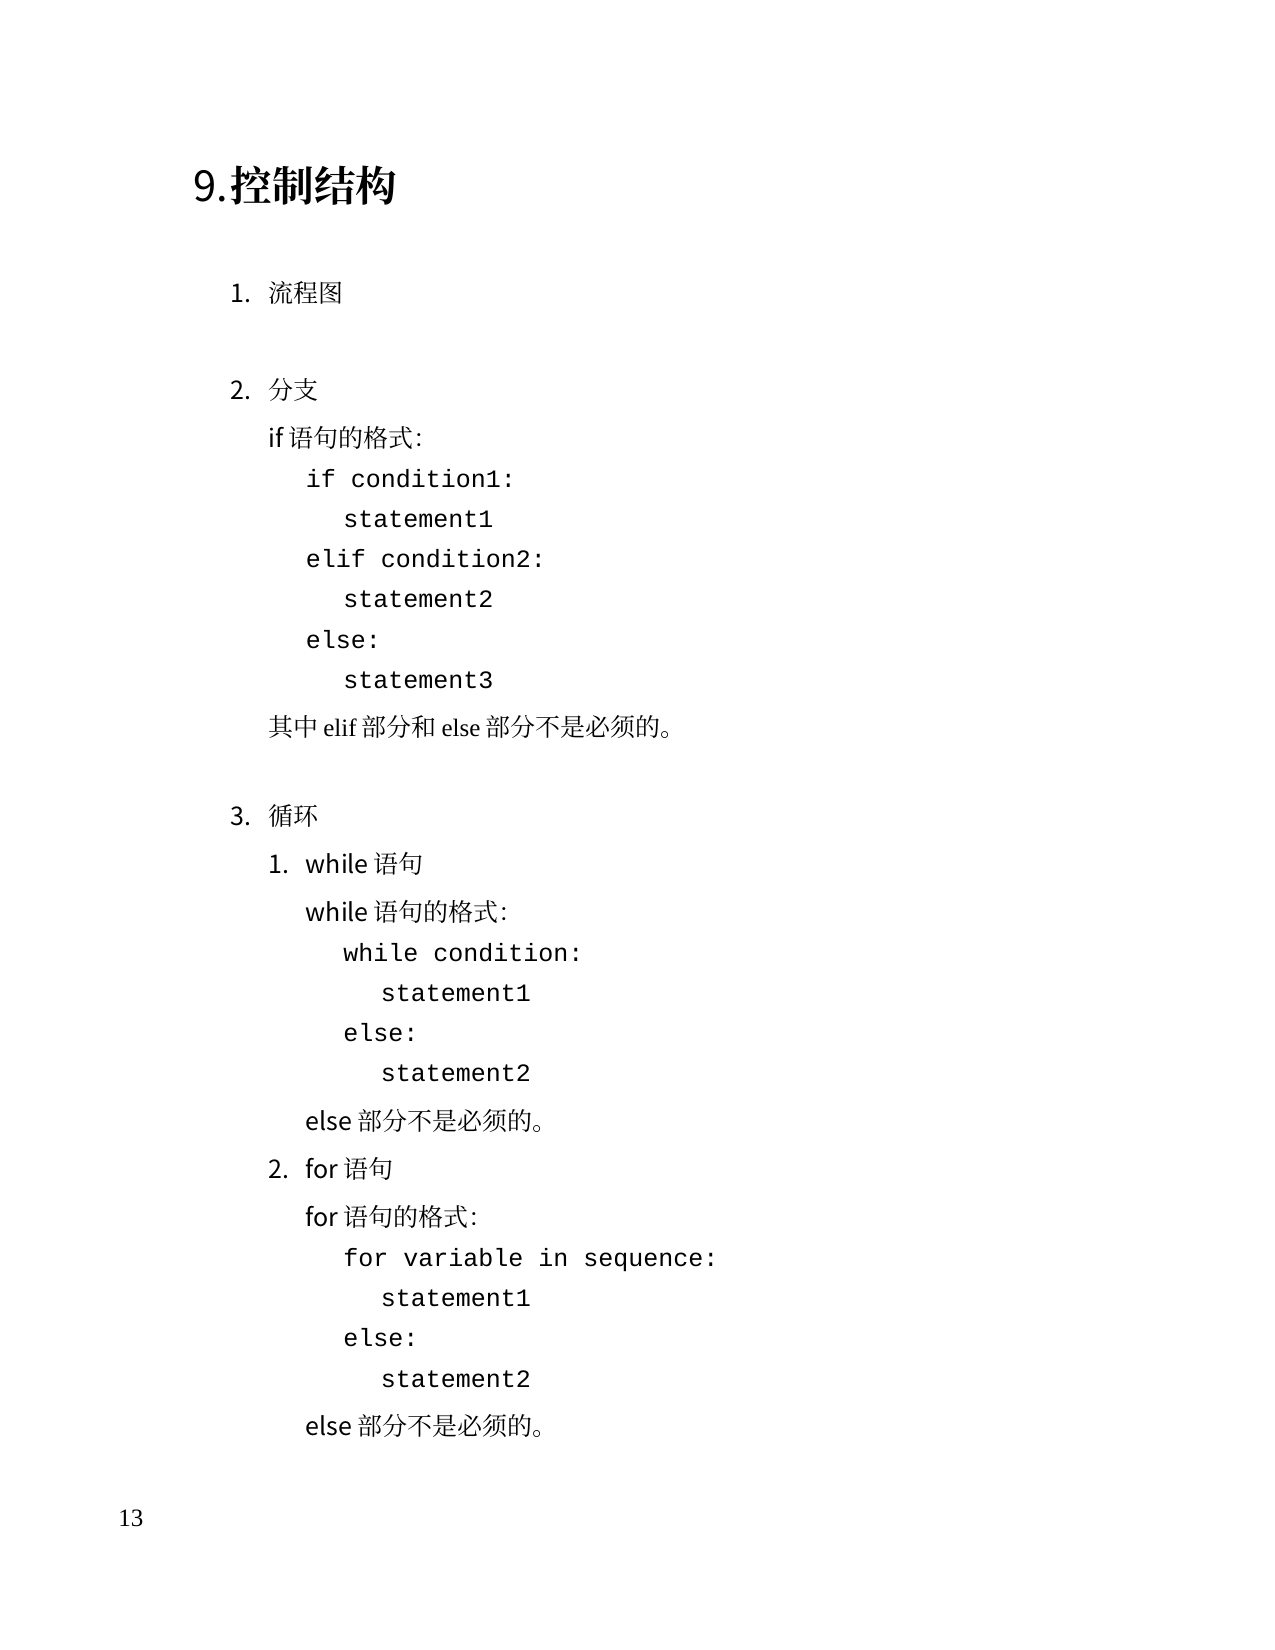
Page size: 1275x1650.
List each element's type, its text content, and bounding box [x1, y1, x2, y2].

list for variable in sequence: [306, 1246, 1157, 1274]
list for语句的格式： [268, 1197, 1157, 1234]
list statement1 [343, 1286, 1157, 1314]
list 其中elif部分和else部分不是必须的。 [231, 708, 1157, 743]
list else: [268, 627, 1157, 656]
list if语句的格式： [231, 418, 1157, 454]
list 控制结构 [193, 153, 1157, 214]
list statement2 [343, 1061, 1157, 1089]
list else部分不是必须的。 [268, 1101, 1157, 1137]
list 流程图 [231, 274, 1157, 310]
list while语句 [268, 844, 1157, 880]
list else部分不是必须的。 [268, 1406, 1157, 1443]
list 分支 [231, 370, 1157, 406]
list statement2 [306, 587, 1157, 615]
list statement2 [343, 1366, 1157, 1394]
list else: [306, 1326, 1157, 1354]
list statement1 [343, 981, 1157, 1009]
list elif condition2: [268, 547, 1157, 575]
list for语句 [268, 1149, 1157, 1186]
list if condition1: [268, 466, 1157, 495]
list while语句的格式： [268, 892, 1157, 928]
list else: [306, 1021, 1157, 1049]
list while condition: [306, 940, 1157, 969]
list statement1 [306, 507, 1157, 535]
list statement3 [306, 667, 1157, 696]
list 循环 [231, 796, 1157, 832]
